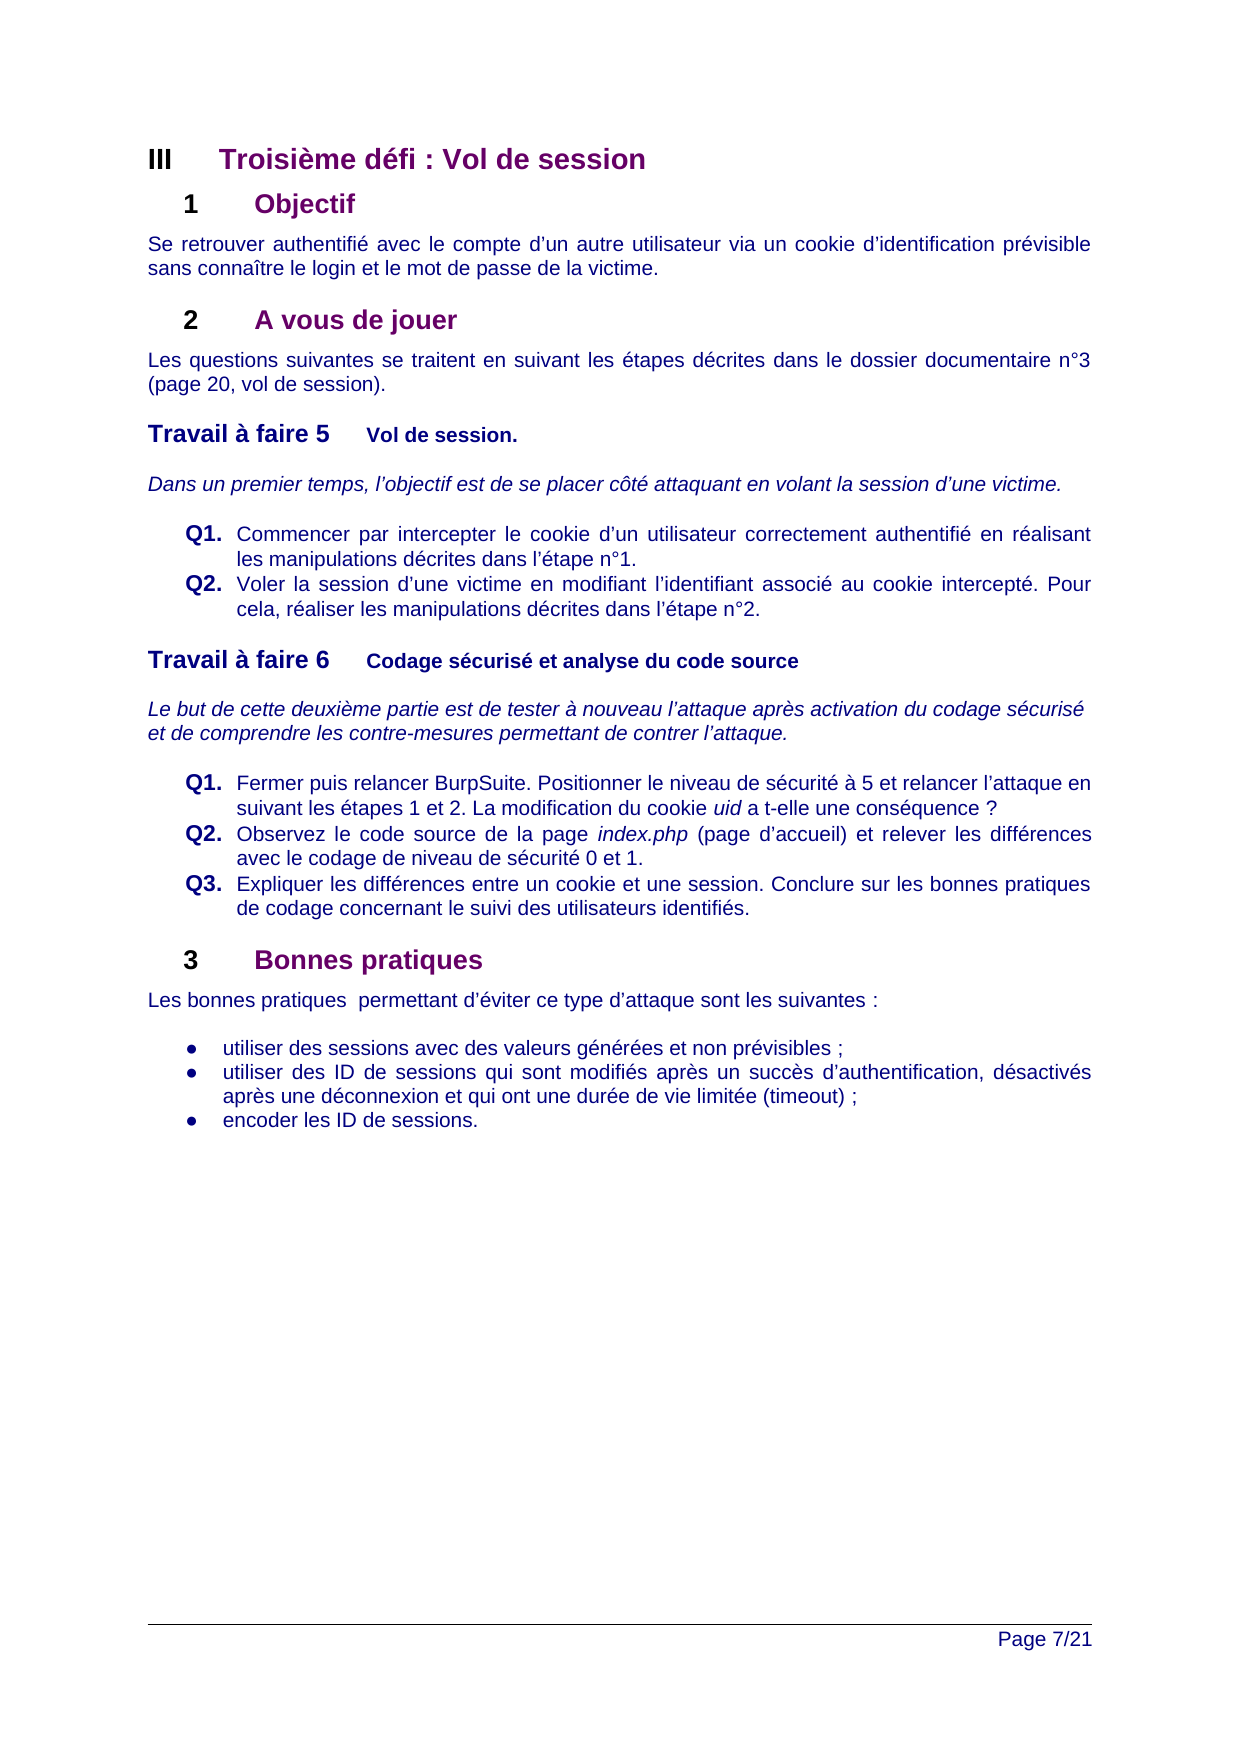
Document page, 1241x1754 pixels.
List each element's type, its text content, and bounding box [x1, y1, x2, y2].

text Les bonnes pratiques permettant d’éviter ce type d’attaque sont les suivantes : [148, 988, 1092, 1012]
list Commencer par intercepter le cookie d’un utilisateur correctement authentifié en réalisant les manipulations décrites dans l’étape n°1. [185, 520, 1092, 570]
subtitle Objectif [183, 188, 1092, 219]
list encoder les ID de sessions. [185, 1108, 1092, 1132]
text Les questions suivantes se traitent en suivant les étapes décrites dans le dossier documentaire n°3 (page 20, vol de session). [148, 347, 1092, 395]
list Expliquer les différences entre un cookie et une session. Conclure sur les bonnes pratiques de codage concernant le suivi des utilisateurs identifiés. [185, 870, 1092, 920]
list Vol de session. [148, 419, 1092, 448]
list utiliser des ID de sessions qui sont modifiés après un succès d’authentification, désactivés après une déconnexion et qui ont une durée de vie limitée (timeout) ; [185, 1060, 1092, 1108]
list Observez le code source de la page index.php (page d’accueil) et relever les différences avec le codage de niveau de sécurité 0 et 1. [185, 819, 1092, 870]
text Dans un premier temps, l’objectif est de se placer côté attaquant en volant la session d’une victime. [148, 472, 1092, 496]
subtitle Troisième défi : Vol de session [148, 142, 1092, 176]
list utiliser des sessions avec des valeurs générées et non prévisibles ; [185, 1036, 1092, 1060]
list Codage sécurisé et analyse du code source [148, 644, 1092, 673]
text Le but de cette deuxième partie est de tester à nouveau l’attaque après activation du codage sécurisé et de comprendre les contre-mesures permettant de contrer l’attaque. [148, 697, 1092, 745]
text Se retrouver authentifié avec le compte d’un autre utilisateur via un cookie d’identification prévisible sans connaître le login et le mot de passe de la victime. [148, 232, 1092, 280]
list Voler la session d’une victime en modifiant l’identifiant associé au cookie intercepté. Pour cela, réaliser les manipulations décrites dans l’étape n°2. [185, 570, 1092, 621]
list Fermer puis relancer BurpSuite. Positionner le niveau de sécurité à 5 et relancer l’attaque en suivant les étapes 1 et 2. La modification du cookie uid a t-elle une conséquence ? [185, 769, 1092, 819]
subtitle Bonnes pratiques [183, 944, 1092, 975]
subtitle A vous de jouer [183, 304, 1092, 335]
